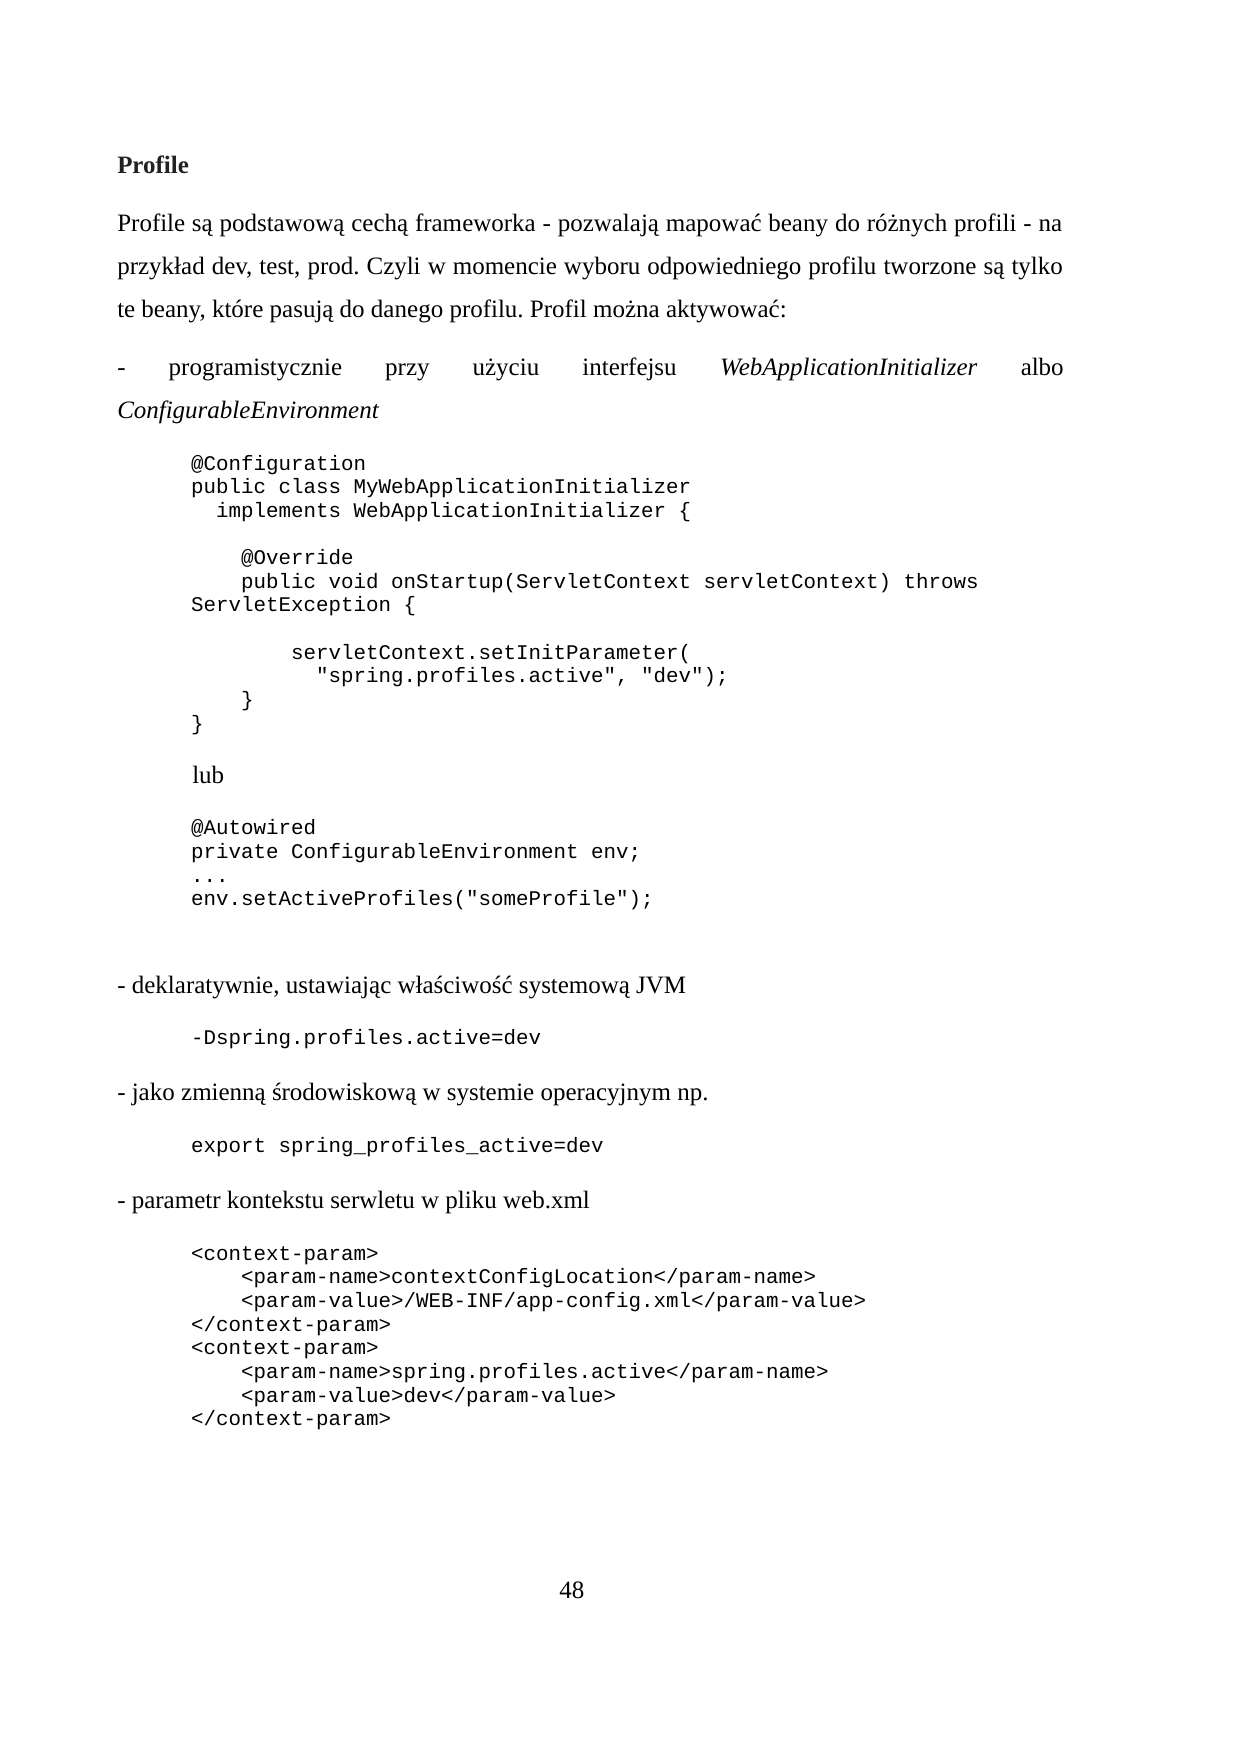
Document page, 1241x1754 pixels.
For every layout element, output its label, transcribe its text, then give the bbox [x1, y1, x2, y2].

text } [191, 689, 1063, 713]
text <context-param> [191, 1337, 1063, 1361]
text - deklaratywnie, ustawiając właściwość systemową JVM [117, 970, 1063, 998]
text ... [191, 865, 1063, 888]
text </context-param> [191, 1408, 1063, 1432]
text lub [192, 760, 1063, 789]
text <param-value>dev</param-value> [191, 1385, 1063, 1408]
text - jako zmienną środowiskową w systemie operacyjnym np. [117, 1077, 1063, 1106]
text <context-param> [191, 1243, 1063, 1266]
text implements WebApplicationInitializer { [191, 500, 1063, 523]
text servletContext.setInitParameter( [191, 642, 1063, 665]
text Profile są podstawową cechą frameworka - pozwalają mapować beany do różnych profili - na przykład dev, test, prod. Czyli w momencie wyboru odpowiedniego profilu tworzone są tylko te beany, które pasują do danego profilu. Profil można aktywować: [117, 208, 1063, 323]
text </context-param> [191, 1314, 1063, 1337]
text @Autowired [191, 817, 1063, 841]
text <param-name>contextConfigLocation</param-name> [191, 1266, 1063, 1290]
text Profile [117, 150, 1063, 179]
text public void onStartup(ServletContext servletContext) throws ServletException { [191, 571, 1063, 618]
text @Override [191, 547, 1063, 571]
text private ConfigurableEnvironment env; [191, 841, 1063, 865]
text - parametr kontekstu serwletu w pliku web.xml [117, 1185, 1063, 1214]
text - programistycznie przy użyciu interfejsu WebApplicationInitializer albo ConfigurableEnvironment [117, 352, 1063, 423]
text env.setActiveProfiles("someProfile"); [191, 888, 1063, 912]
text } [191, 713, 1063, 736]
text @Configuration [191, 452, 1063, 476]
text <param-value>/WEB-INF/app-config.xml</param-value> [191, 1290, 1063, 1314]
text -Dspring.profiles.active=dev [191, 1027, 1063, 1051]
text "spring.profiles.active", "dev"); [191, 665, 1063, 689]
text <param-name>spring.profiles.active</param-name> [191, 1361, 1063, 1385]
text export spring_profiles_active=dev [191, 1135, 1063, 1159]
text public class MyWebApplicationInitializer [191, 476, 1063, 500]
